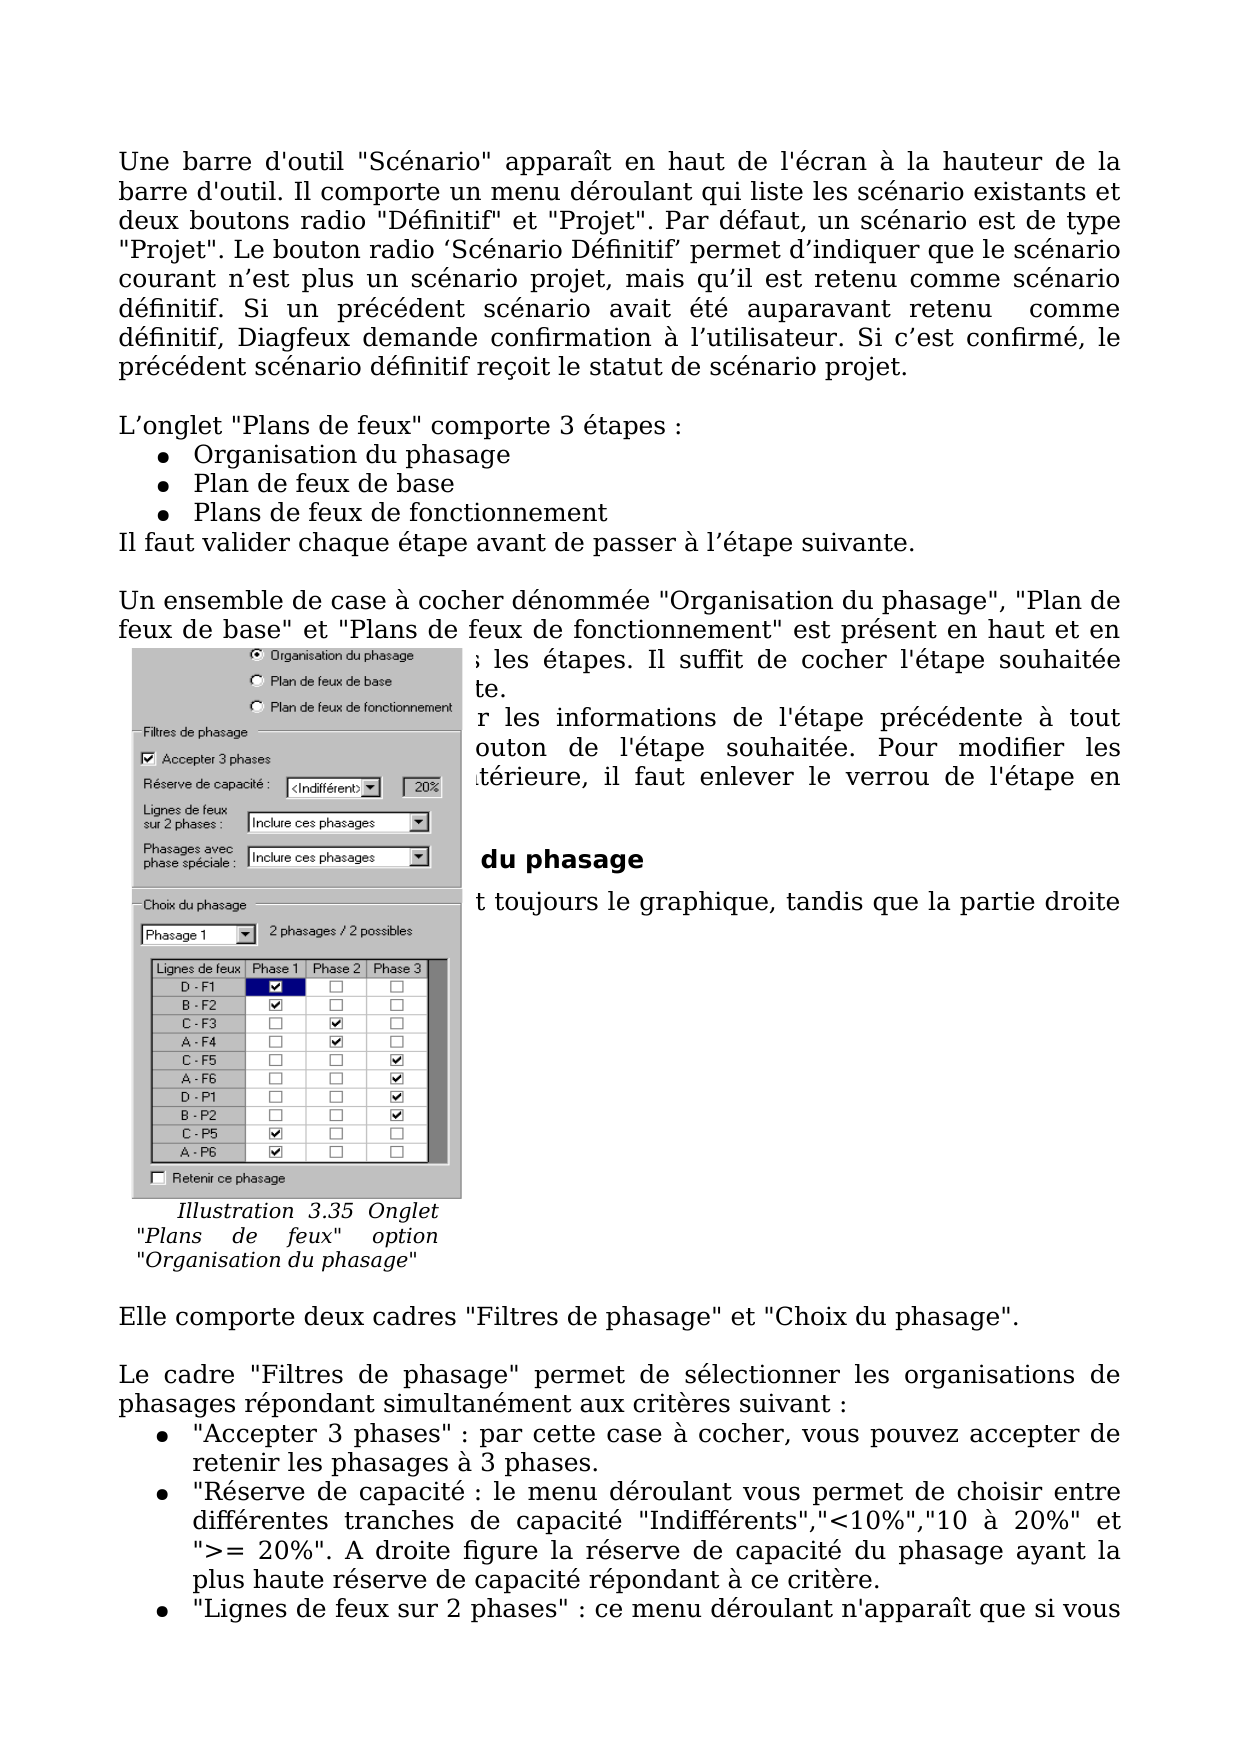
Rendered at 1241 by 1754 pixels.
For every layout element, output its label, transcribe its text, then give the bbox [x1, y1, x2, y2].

list Plan de feux de base [156, 469, 1122, 499]
list "Accepter 3 phases" : par cette case à cocher, vous pouvez accepter de retenir les phasages à 3 phases. [154, 1419, 1122, 1477]
text Un ensemble de case à cocher dénommée "Organisation du phasage", "Plan de feux de base" et "Plans de feux de fonctionnement" est présent en haut et en partie droite lors de toutes les étapes. Il suffit de cocher l'étape souhaitée pour passer à l'étape suivante. [118, 586, 1122, 703]
list "Réserve de capacité : le menu déroulant vous permet de choisir entre différentes tranches de capacité "Indifférents","<10%","10 à 20%" et ">= 20%". A droite figure la réserve de capacité du phasage ayant la plus haute réserve de capacité répondant à ce critère. [154, 1477, 1122, 1594]
list Plans de feux de fonctionnement [156, 499, 1122, 528]
subtitle Organisation du phasage [476, 846, 1122, 875]
text Le cadre "Filtres de phasage" permet de sélectionner les organisations de phasages répondant simultanément aux critères suivant : [118, 1360, 1122, 1419]
text Il faut valider chaque étape avant de passer à l’étape suivante. [118, 528, 1122, 557]
text L’onglet "Plans de feux" comporte 3 étapes : [118, 411, 1122, 440]
text Une barre d'outil "Scénario" apparaît en haut de l'écran à la hauteur de la barre d'outil. Il comporte un menu déroulant qui liste les scénario existants et deux boutons radio "Définitif" et "Projet". Par défaut, un scénario est de type "Projet". Le bouton radio ‘Scénario Définitif’ permet d’indiquer que le scénario courant n’est plus un scénario projet, mais qu’il est retenu comme scénario définitif. Si un précédent scénario avait été auparavant retenu comme définitif, Diagfeux demande confirmation à l’utilisateur. Si c’est confirmé, le précédent scénario définitif reçoit le statut de scénario projet. [118, 147, 1122, 382]
text La partie graphique contient toujours le graphique, tandis que la partie droite prend la forme suivante : [476, 887, 1122, 946]
list "Lignes de feux sur 2 phases" : ce menu déroulant n'apparaît que si vous [154, 1594, 1122, 1624]
list Organisation du phasage [156, 440, 1122, 469]
text Il est possible de consulter les informations de l'étape précédente à tout moment en cochant le bouton de l'étape souhaitée. Pour modifier les paramètres d'une étape antérieure, il faut enlever le verrou de l'étape en cours. [476, 703, 1122, 821]
picture [131, 648, 463, 1200]
text Illustration 3.35 Onglet "Plans de feux" option "Organisation du phasage" [136, 1200, 441, 1272]
text Elle comporte deux cadres "Filtres de phasage" et "Choix du phasage". [118, 1302, 1122, 1331]
subtitle Organisation du phasage [0, 846, 118, 875]
